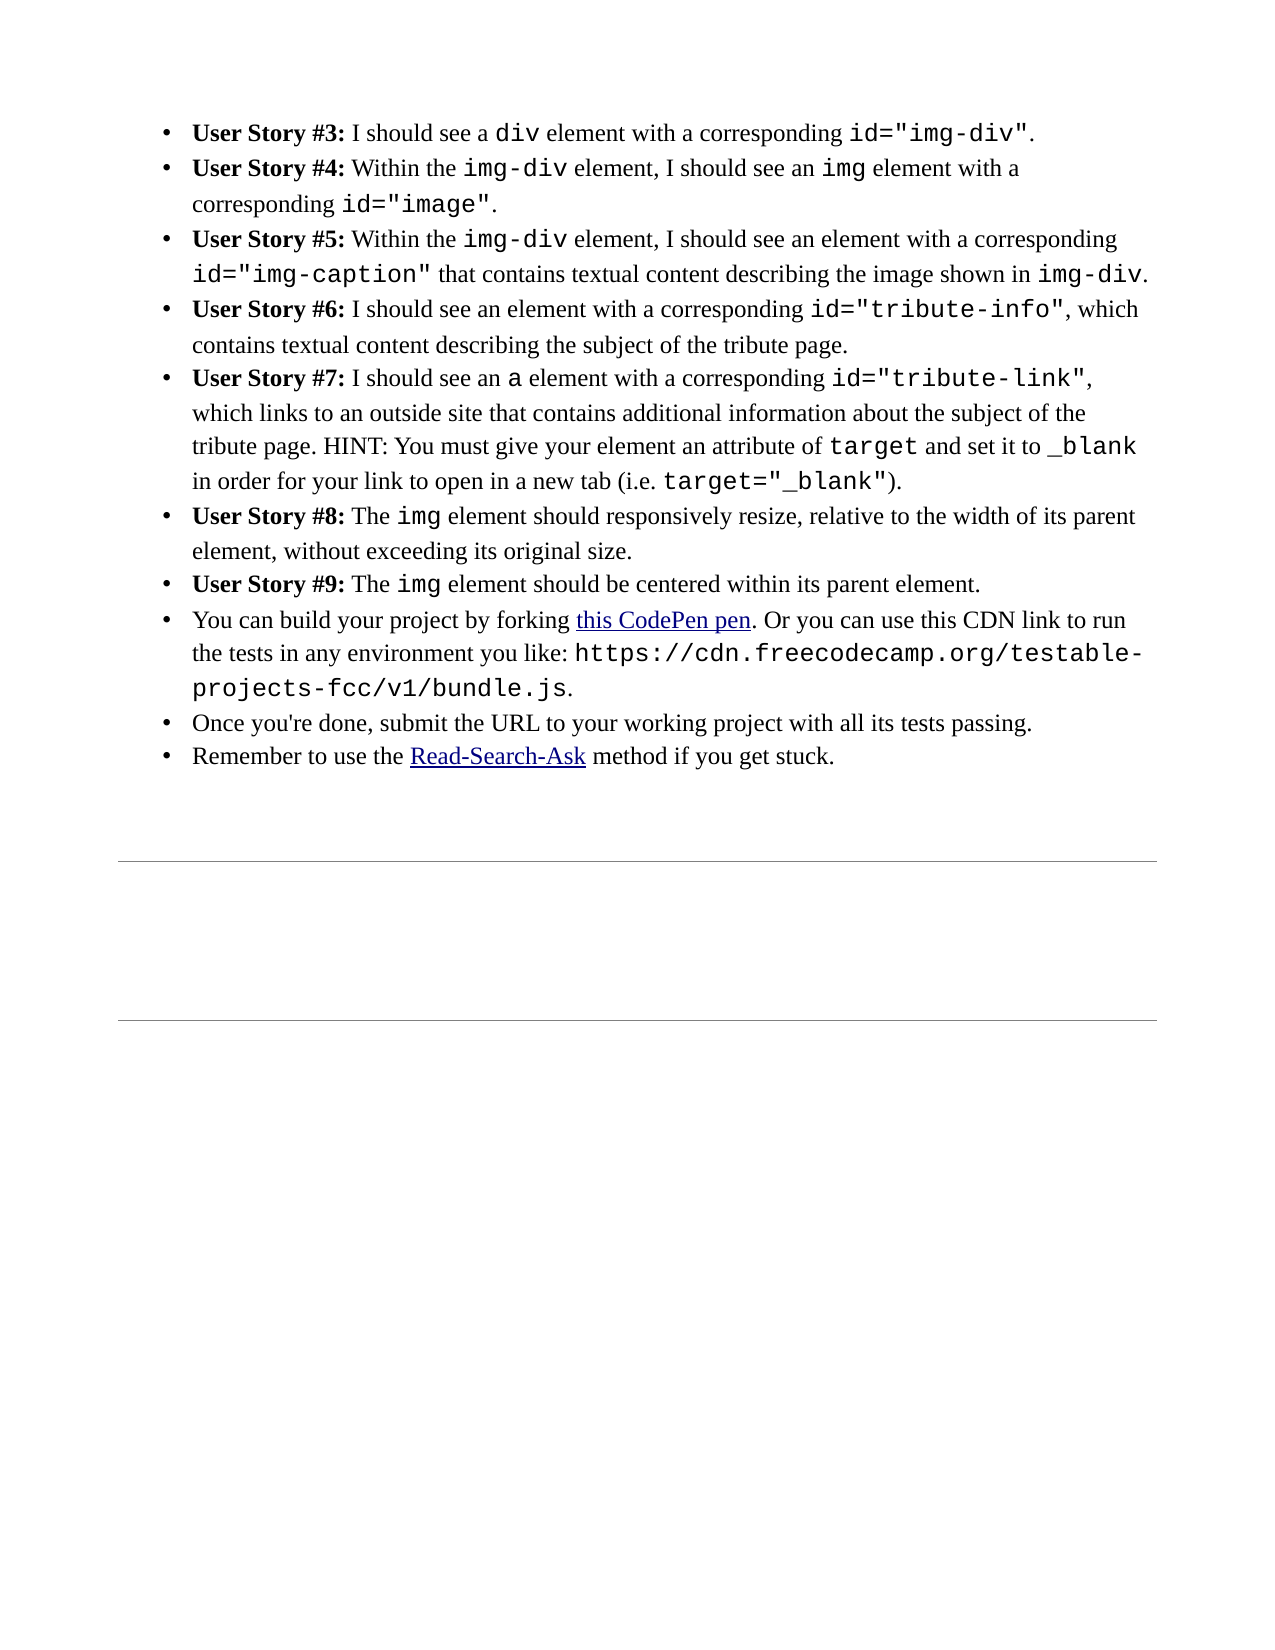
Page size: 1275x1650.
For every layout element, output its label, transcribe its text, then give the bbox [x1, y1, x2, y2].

list User Story #8: The img element should responsively resize, relative to the width of its parent element, without exceeding its original size. [162, 501, 1157, 565]
list User Story #3: I should see a div element with a corresponding id="img-div". [162, 118, 1157, 149]
list User Story #9: The img element should be centered within its parent element. [162, 569, 1157, 600]
list User Story #6: I should see an element with a corresponding id="tribute-info", which contains textual content describing the subject of the tribute page. [162, 294, 1157, 358]
list Once you're done, submit the URL to your working project with all its tests passing. [162, 708, 1157, 737]
list You can build your project by forking this CodePen pen. Or you can use this CDN link to run the tests in any environment you like: https://cdn.freecodecamp.org/testable-projects-fcc/v1/bundle.js. [162, 605, 1157, 704]
list User Story #5: Within the img-div element, I should see an element with a corresponding id="img-caption" that contains textual content describing the image shown in img-div. [162, 224, 1157, 290]
list User Story #7: I should see an a element with a corresponding id="tribute-link", which links to an outside site that contains additional information about the subject of the tribute page. HINT: You must give your element an attribute of target and set it to _blank in order for your link to open in a new tab (i.e. target="_blank"). [162, 363, 1157, 497]
list User Story #4: Within the img-div element, I should see an img element with a corresponding id="image". [162, 153, 1157, 219]
list Remember to use the Read-Search-Ask method if you get stuck. [162, 741, 1157, 770]
